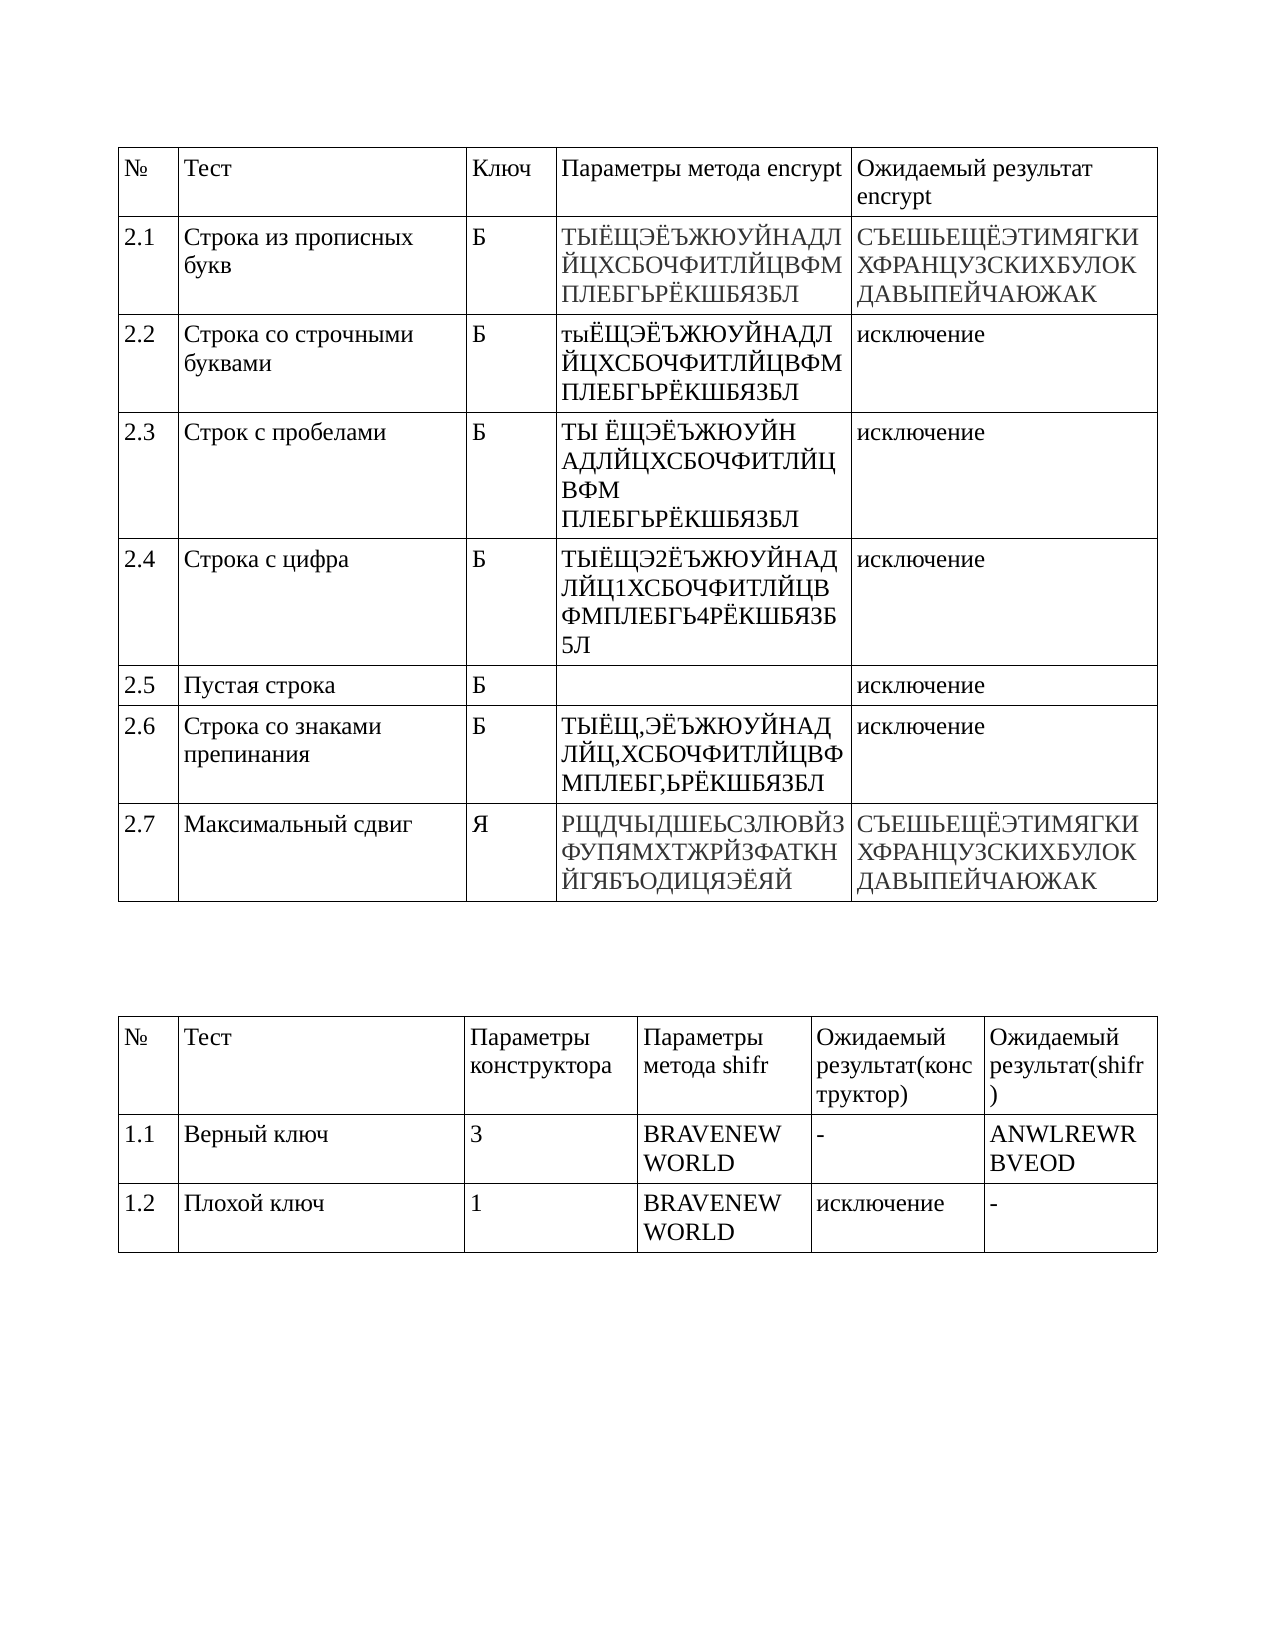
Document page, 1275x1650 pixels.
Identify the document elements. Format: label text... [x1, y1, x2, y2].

table_cell РЩДЧЫДШЕЬСЗЛЮВЙЗФУПЯМХТЖРЙЗФАТКНЙГЯБЪОДИЦЯЭЁЯЙ [557, 804, 851, 901]
table_cell Я [467, 804, 556, 901]
table_cell 1.1 [119, 1115, 178, 1183]
table_cell Плохой ключ [179, 1184, 464, 1252]
table_cell исключение [852, 413, 1157, 538]
table_cell ANWLREWRBVEOD [985, 1115, 1157, 1183]
table_header Ожидаемый результат(конструктор) [812, 1017, 984, 1113]
table_cell Максимальный сдвиг [179, 804, 466, 901]
table_cell 2.5 [119, 666, 178, 705]
table_cell BRAVENEWWORLD [638, 1184, 811, 1252]
table_cell BRAVENEWWORLD [638, 1115, 811, 1183]
table_cell 3 [465, 1115, 637, 1183]
table_cell Б [467, 706, 556, 803]
table_header Параметры метода shifr [638, 1017, 811, 1113]
table_cell исключение [852, 706, 1157, 803]
table_cell Б [467, 413, 556, 538]
table_cell Б [467, 666, 556, 705]
table_cell 1 [465, 1184, 637, 1252]
table_cell Верный ключ [179, 1115, 464, 1183]
table_header № [119, 148, 178, 216]
table_cell ТЫЁЩ,ЭЁЪЖЮУЙНАДЛЙЦ,ХСБОЧФИТЛЙЦВФМПЛЕБГ,ЬРЁКШБЯЗБЛ [557, 706, 851, 803]
table_cell 2.7 [119, 804, 178, 901]
table_cell - [985, 1184, 1157, 1252]
table_cell - [812, 1115, 984, 1183]
table_cell ТЫЁЩЭЁЪЖЮУЙНАДЛЙЦХСБОЧФИТЛЙЦВФМПЛЕБГЬРЁКШБЯЗБЛ [557, 217, 851, 314]
table_cell Строка с цифра [179, 539, 466, 665]
table_cell ТЫ ЁЩЭЁЪЖЮУЙН АДЛЙЦХСБОЧФИТЛЙЦВФМ ПЛЕБГЬРЁКШБЯЗБЛ [557, 413, 851, 538]
table_cell исключение [812, 1184, 984, 1252]
table_cell ТЫЁЩЭ2ЁЪЖЮУЙНАДЛЙЦ1ХСБОЧФИТЛЙЦВФМПЛЕБГЬ4РЁКШБЯЗБ5Л [557, 539, 851, 665]
table_cell исключение [852, 315, 1157, 412]
table_cell Б [467, 539, 556, 665]
table_header Параметры метода encrypt [557, 148, 851, 216]
table_cell [557, 666, 851, 705]
table_header Ожидаемый результат encrypt [852, 148, 1157, 216]
table_header Ожидаемый результат(shifr) [985, 1017, 1157, 1113]
table_cell 2.1 [119, 217, 178, 314]
table_cell тыЁЩЭЁЪЖЮУЙНАДЛЙЦХСБОЧФИТЛЙЦВФМПЛЕБГЬРЁКШБЯЗБЛ [557, 315, 851, 412]
table_header № [119, 1017, 178, 1113]
table_cell исключение [852, 666, 1157, 705]
table_header Параметры конструктора [465, 1017, 637, 1113]
table_cell Строка из прописных букв [179, 217, 466, 314]
table_header Тест [179, 148, 466, 216]
table_cell Пустая строка [179, 666, 466, 705]
table_cell 2.6 [119, 706, 178, 803]
table_cell Б [467, 217, 556, 314]
table_cell 2.4 [119, 539, 178, 665]
table_cell Строк с пробелами [179, 413, 466, 538]
table_cell Строка со знаками препинания [179, 706, 466, 803]
table_cell исключение [852, 539, 1157, 665]
table_cell 2.3 [119, 413, 178, 538]
table_cell СЪЕШЬЕЩЁЭТИМЯГКИХФРАНЦУЗСКИХБУЛОКДАВЫПЕЙЧАЮЖАК [852, 217, 1157, 314]
table_header Ключ [467, 148, 556, 216]
table_header Тест [179, 1017, 464, 1113]
table_cell 1.2 [119, 1184, 178, 1252]
table_cell 2.2 [119, 315, 178, 412]
table_cell СЪЕШЬЕЩЁЭТИМЯГКИХФРАНЦУЗСКИХБУЛОКДАВЫПЕЙЧАЮЖАК [852, 804, 1157, 901]
table_cell Строка со строчными буквами [179, 315, 466, 412]
table_cell Б [467, 315, 556, 412]
